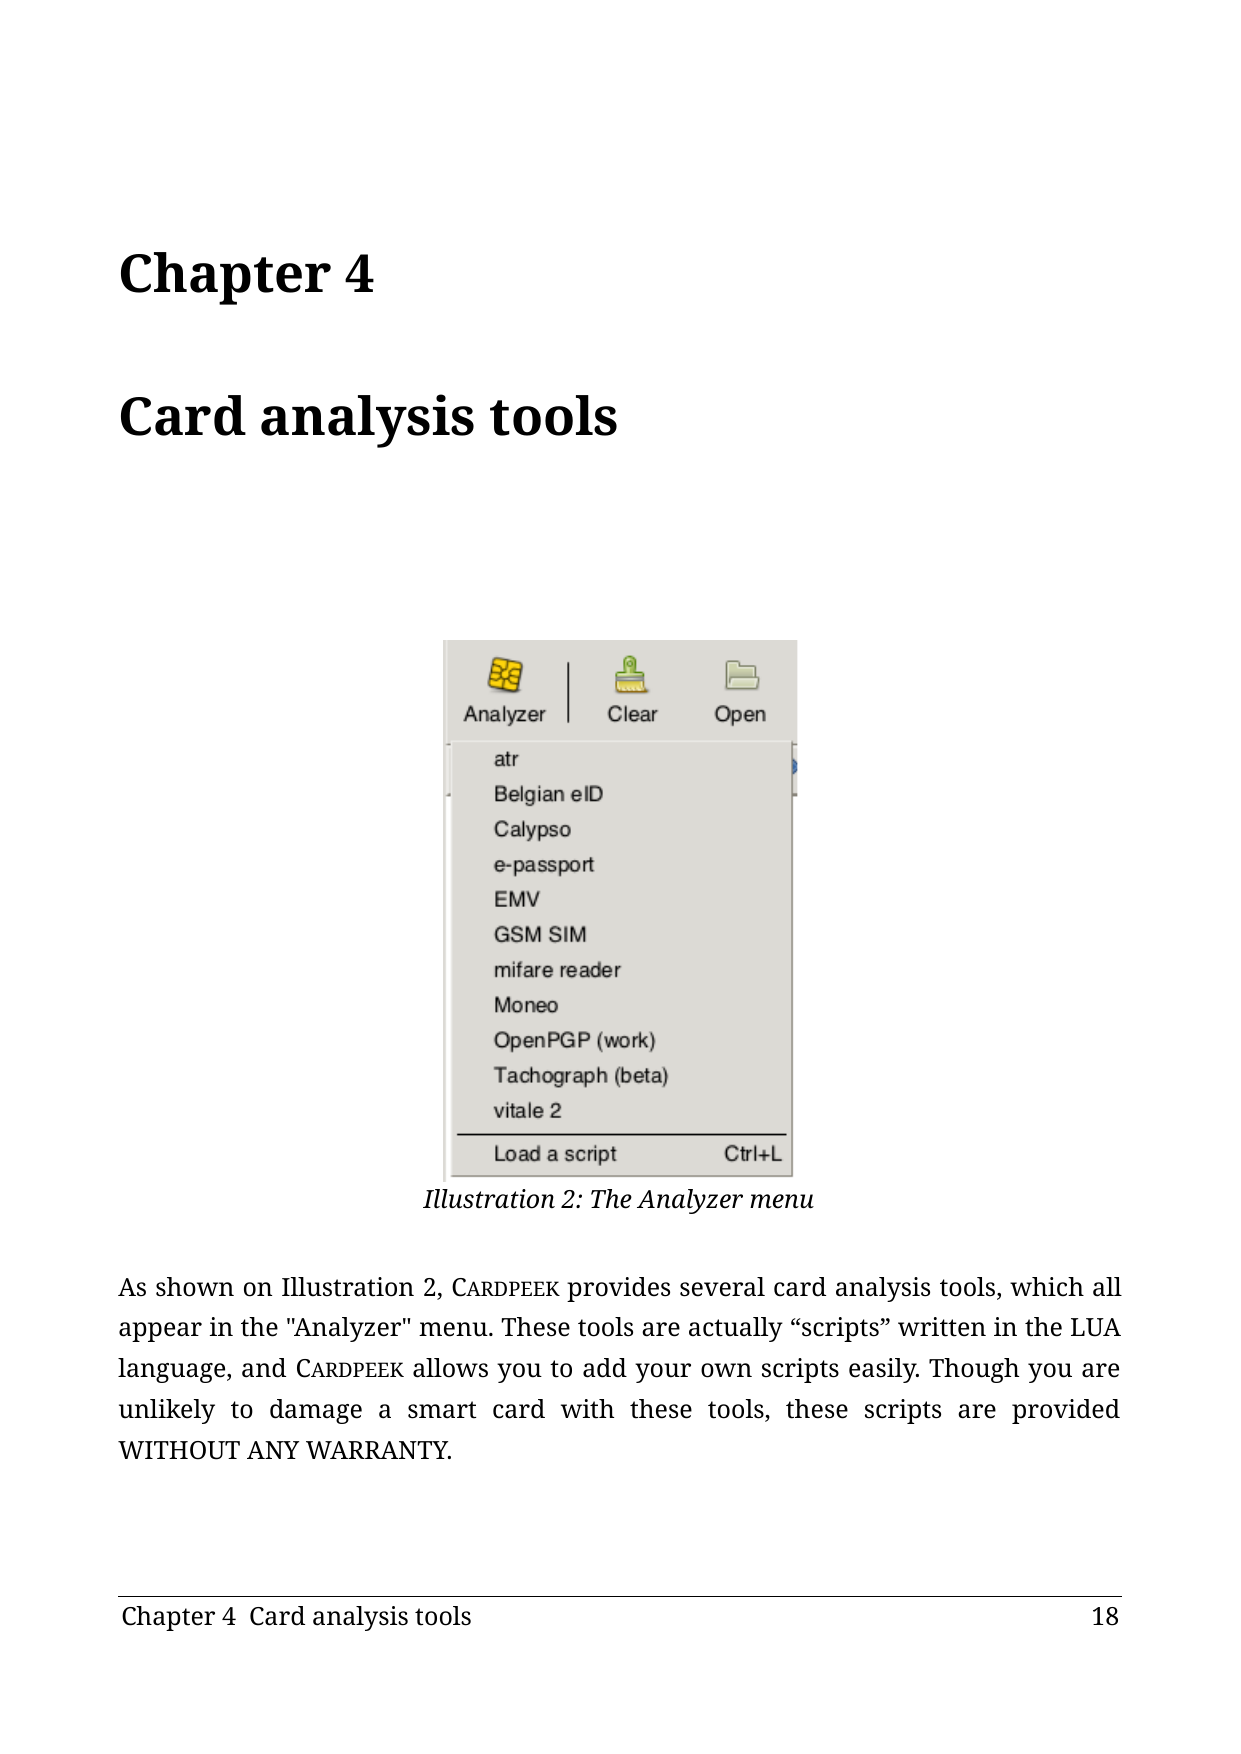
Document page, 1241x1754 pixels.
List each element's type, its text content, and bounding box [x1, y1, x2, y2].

subtitle Card analysis tools [118, 236, 1122, 451]
text Illustration 2: The Analyzer menu [408, 653, 832, 1216]
text As shown on Illustration 2, Cardpeek provides several card analysis tools, which all appear in the "Analyzer" menu. These tools are actually “scripts” written in the LUA language, and Cardpeek allows you to add your own scripts easily. Though you are unlikely to damage a smart card with these tools, these scripts are provided WITHOUT ANY WARRANTY. [118, 1269, 1122, 1467]
picture [443, 640, 798, 1182]
